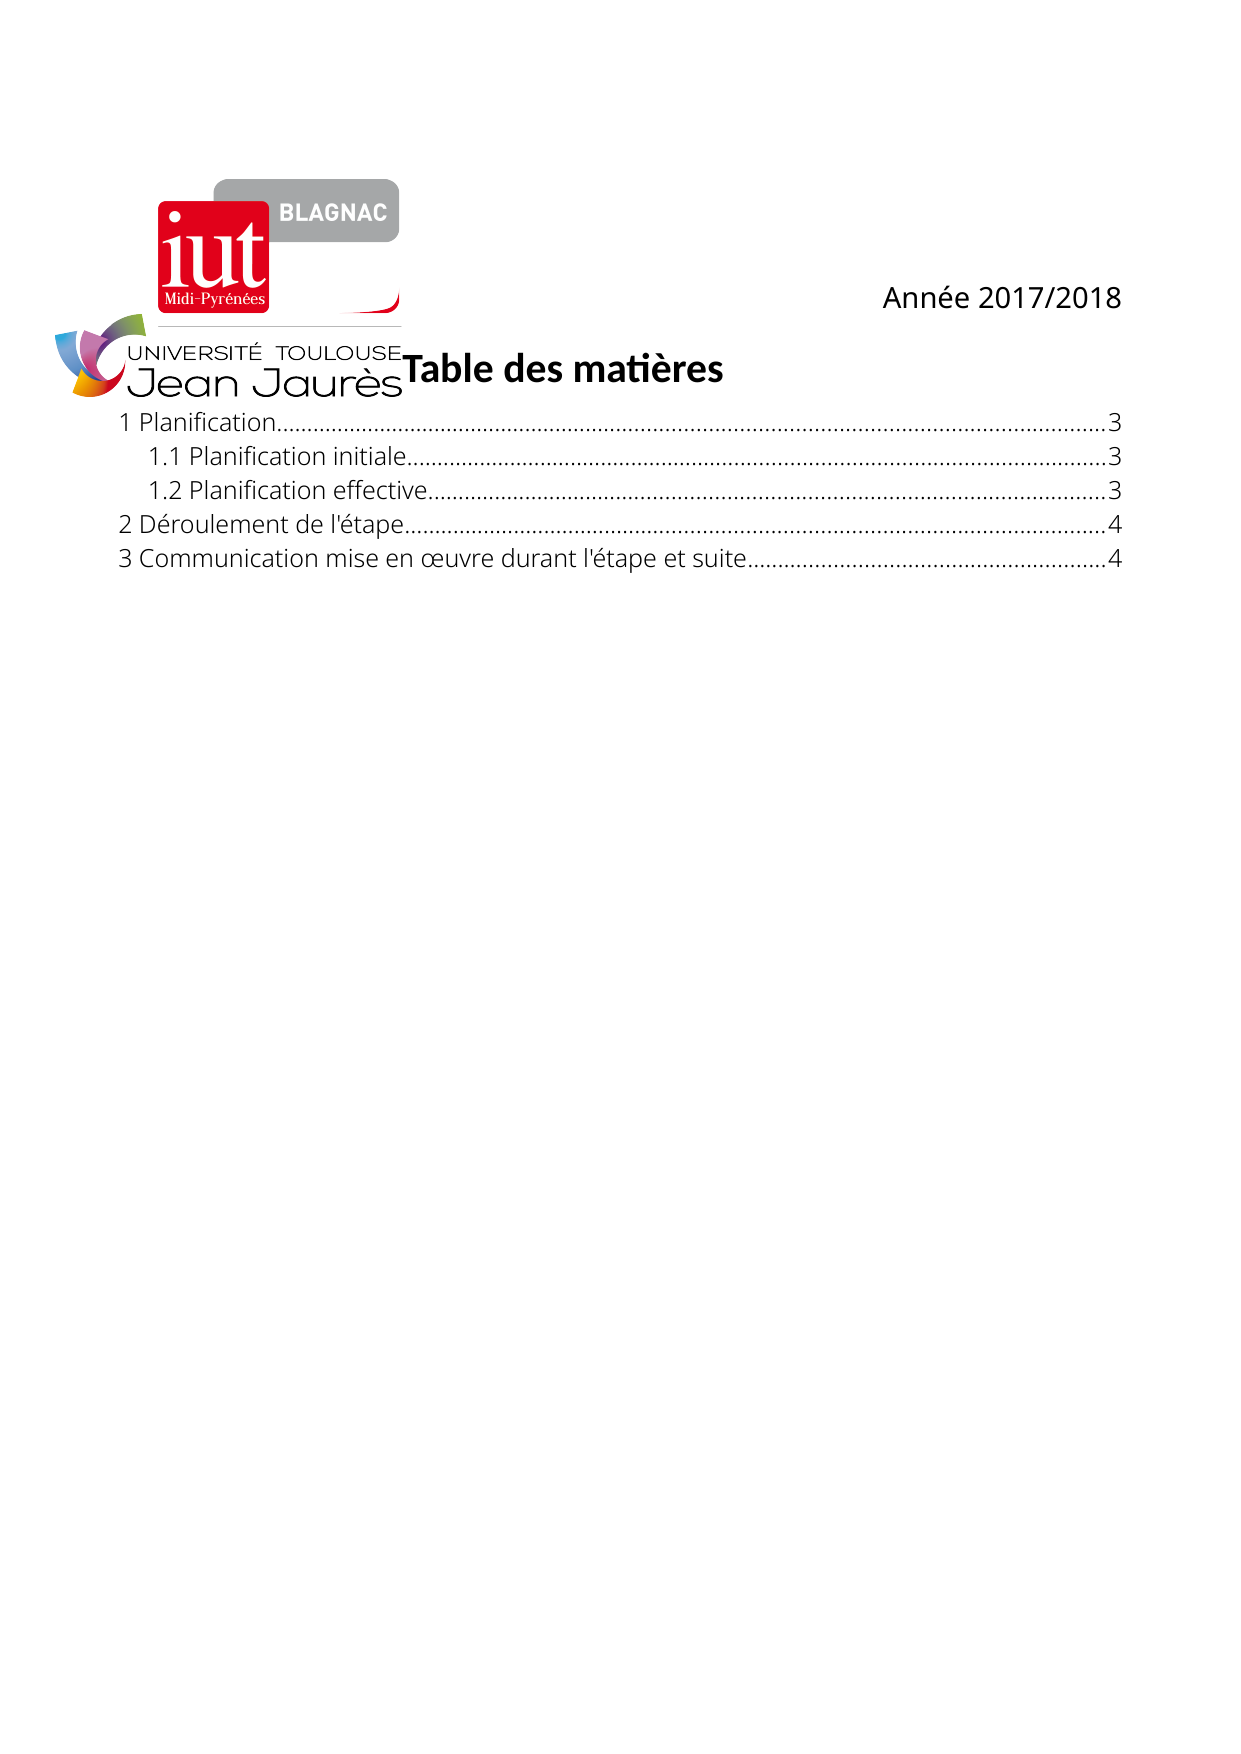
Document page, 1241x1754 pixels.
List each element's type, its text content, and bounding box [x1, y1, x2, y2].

text 3 Communication mise en œuvre durant l'étape et suite 4 [118, 541, 1122, 575]
text Année 2017/2018 [402, 277, 1122, 317]
subtitle Table des matières [402, 342, 1122, 392]
text 1.1 Planification initiale 3 [148, 439, 1122, 473]
text 1 Planification 3 [118, 405, 1122, 439]
picture [55, 179, 402, 397]
text 2 Déroulement de l'étape 4 [118, 507, 1122, 541]
text 1.2 Planification effective 3 [148, 473, 1122, 507]
